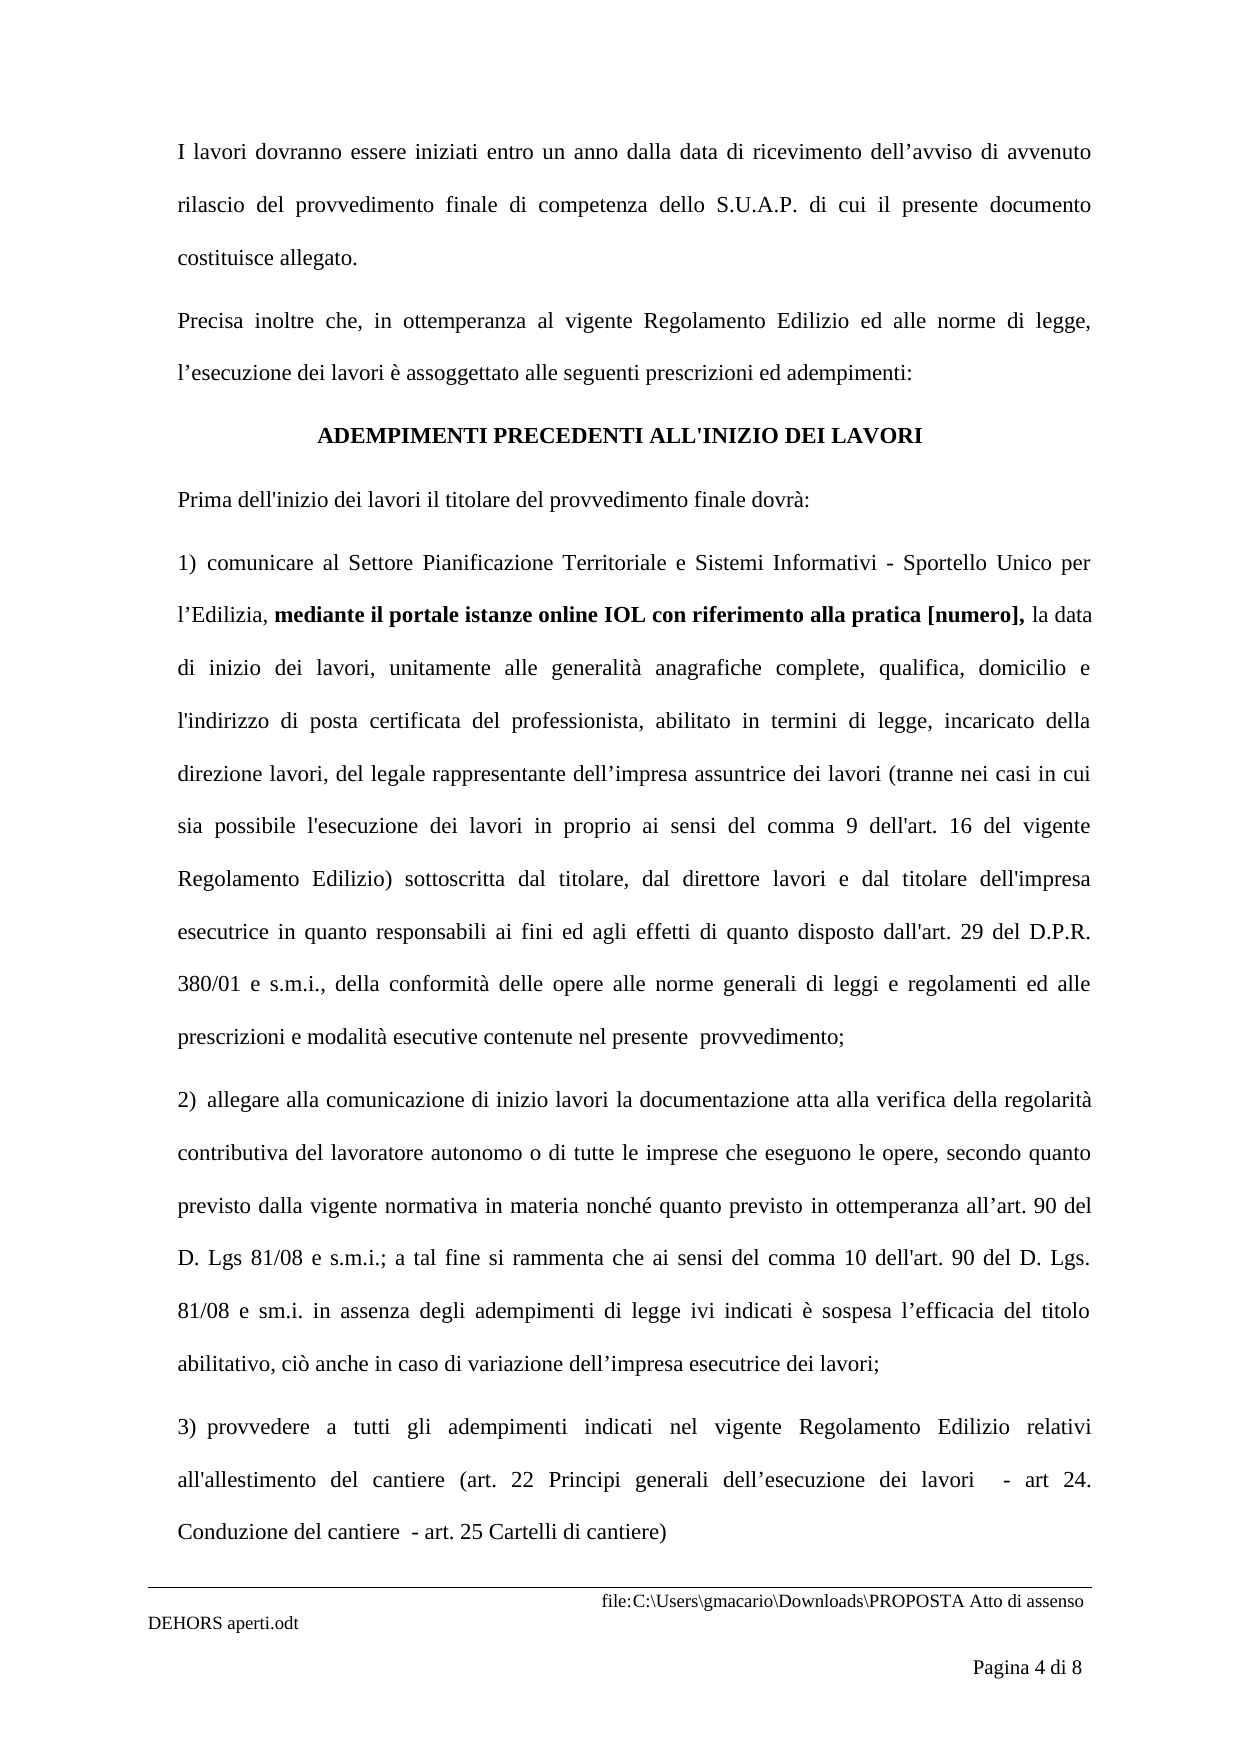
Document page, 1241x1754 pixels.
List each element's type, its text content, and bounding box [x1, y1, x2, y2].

text Prima dell'inizio dei lavori il titolare del provvedimento finale dovrà: [177, 486, 1063, 512]
list comunicare al Settore Pianificazione Territoriale e Sistemi Informativi - Sportello Unico per l’Edilizia, mediante il portale istanze online IOL con riferimento alla pratica [numero], la data di inizio dei lavori, unitamente alle generalità anagrafiche complete, qualifica, domicilio e l'indirizzo di posta certificata del professionista, abilitato in termini di legge, incaricato della direzione lavori, del legale rappresentante dell’impresa assuntrice dei lavori (tranne nei casi in cui sia possibile l'esecuzione dei lavori in proprio ai sensi del comma 9 dell'art. 16 del vigente Regolamento Edilizio) sottoscritta dal titolare, dal direttore lavori e dal titolare dell'impresa esecutrice in quanto responsabili ai fini ed agli effetti di quanto disposto dall'art. 29 del D.P.R. 380/01 e s.m.i., della conformità delle opere alle norme generali di leggi e regolamenti ed alle prescrizioni e modalità esecutive contenute nel presente provvedimento; [177, 549, 1092, 1049]
list provvedere a tutti gli adempimenti indicati nel vigente Regolamento Edilizio relativi all'allestimento del cantiere (art. 22 Principi generali dell’esecuzione dei lavori - art 24. Conduzione del cantiere - art. 25 Cartelli di cantiere) [177, 1413, 1092, 1545]
text ADEMPIMENTI PRECEDENTI ALL'INIZIO DEI LAVORI [177, 422, 1063, 449]
text Precisa inoltre che, in ottemperanza al vigente Regolamento Edilizio ed alle norme di legge, l’esecuzione dei lavori è assoggettato alle seguenti prescrizioni ed adempimenti: [177, 307, 1092, 386]
list allegare alla comunicazione di inizio lavori la documentazione atta alla verifica della regolarità contributiva del lavoratore autonomo o di tutte le imprese che eseguono le opere, secondo quanto previsto dalla vigente normativa in materia nonché quanto previsto in ottemperanza all’art. 90 del D. Lgs 81/08 e s.m.i.; a tal fine si rammenta che ai sensi del comma 10 dell'art. 90 del D. Lgs. 81/08 e sm.i. in assenza degli adempimenti di legge ivi indicati è sospesa l’efficacia del titolo abilitativo, ciò anche in caso di variazione dell’impresa esecutrice dei lavori; [177, 1086, 1092, 1376]
text I lavori dovranno essere iniziati entro un anno dalla data di ricevimento dell’avviso di avvenuto rilascio del provvedimento finale di competenza dello S.U.A.P. di cui il presente documento costituisce allegato. [177, 138, 1092, 270]
